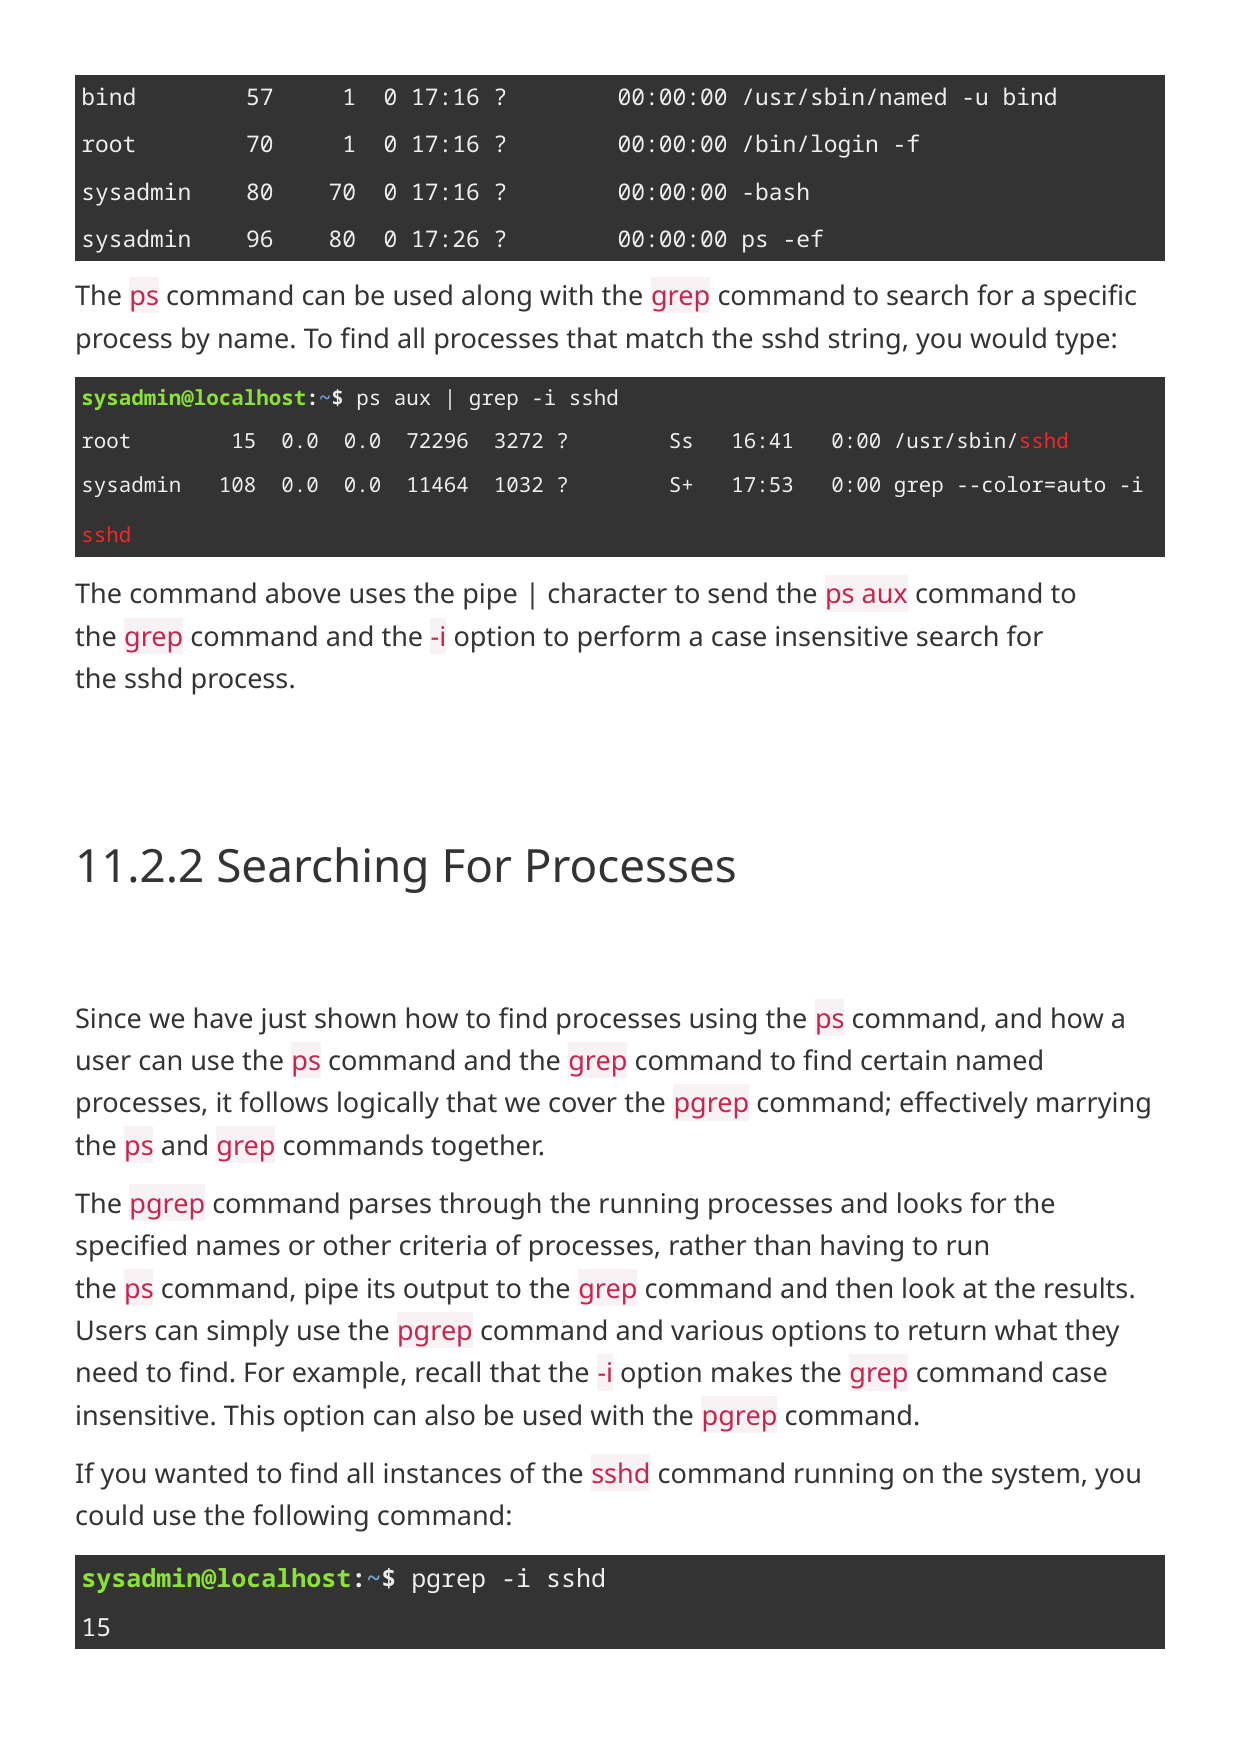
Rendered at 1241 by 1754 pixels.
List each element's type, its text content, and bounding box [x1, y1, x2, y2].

text bind 57 1 0 17:16 ? 00:00:00 /usr/sbin/named -u bind [75, 75, 1165, 112]
text The ps command can be used along with the grep command to search for a specific process by name. To find all processes that match the sshd string, you would type: [75, 277, 1165, 356]
text If you wanted to find all instances of the sshd command running on the system, you could use the following command: [75, 1454, 1165, 1534]
text sysadmin 96 80 0 17:26 ? 00:00:00 ps -ef [75, 217, 1165, 261]
text root 15 0.0 0.0 72296 3272 ? Ss 16:41 0:00 /usr/sbin/sshd [75, 420, 1165, 455]
text sysadmin@localhost:~$ pgrep -i sshd [75, 1555, 1165, 1595]
text The command above uses the pipe | character to send the ps aux command to the grep command and the -i option to perform a case insensitive search for the sshd process. [75, 575, 1165, 697]
text root 70 1 0 17:16 ? 00:00:00 /bin/login -f [75, 122, 1165, 160]
text The pgrep command parses through the running processes and looks for the specified names or other criteria of processes, rather than having to run the ps command, pipe its output to the grep command and then look at the results. Users can simply use the pgrep command and various options to return what they need to find. For example, recall that the -i option makes the grep command case insensitive. This option can also be used with the pgrep command. [75, 1184, 1165, 1433]
text Since we have just shown how to find processes using the ps command, and how a user can use the ps command and the grep command to find certain named processes, it follows logically that we cover the pgrep command; effectively marrying the ps and grep commands together. [75, 999, 1165, 1163]
text 15 [75, 1603, 1165, 1649]
text sysadmin@localhost:~$ ps aux | grep -i sshd [75, 377, 1165, 412]
text sysadmin 80 70 0 17:16 ? 00:00:00 -bash [75, 170, 1165, 207]
text sysadmin 108 0.0 0.0 11464 1032 ? S+ 17:53 0:00 grep --color=auto -i sshd [75, 464, 1165, 557]
subtitle 11.2.2 Searching For Processes [75, 834, 1165, 896]
